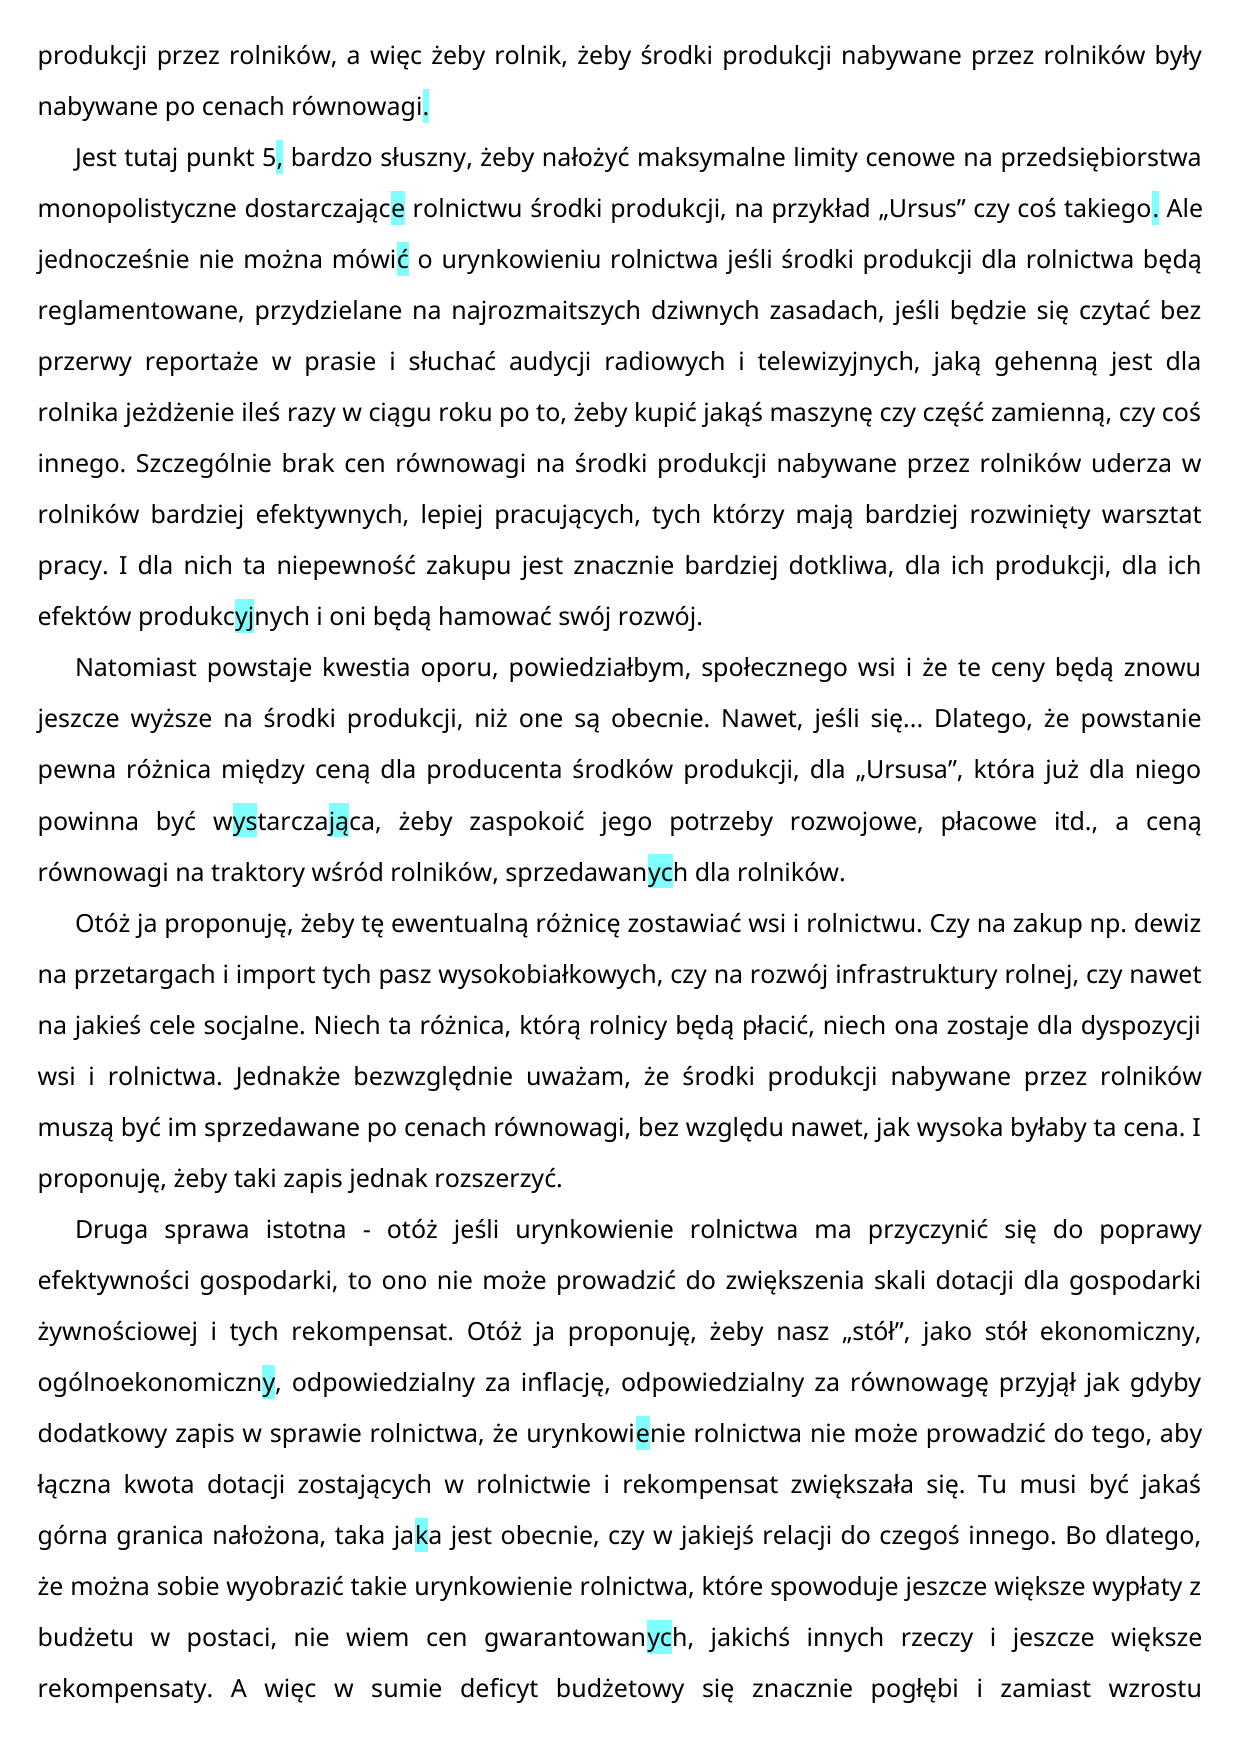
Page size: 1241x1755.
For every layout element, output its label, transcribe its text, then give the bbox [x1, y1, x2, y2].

text Druga sprawa istotna - otóż jeśli urynkowienie rolnictwa ma przyczynić się do poprawy efektywności gospodarki, to ono nie może prowadzić do zwiększenia skali dotacji dla gospodarki żywnościowej i tych rekompensat. Otóż ja proponuję, żeby nasz „stół”, jako stół ekonomiczny, ogólnoekonomiczny, odpowiedzialny za inflację, odpowiedzialny za równowagę przyjął jak gdyby dodatkowy zapis w sprawie rolnictwa, że urynkowienie rolnictwa nie może prowadzić do tego, aby łączna kwota dotacji zostających w rolnictwie i rekompensat zwiększała się. Tu musi być jakaś górna granica nałożona, taka jaka jest obecnie, czy w jakiejś relacji do czegoś innego. Bo dlatego, że można sobie wyobrazić takie urynkowienie rolnictwa, które spowoduje jeszcze większe wypłaty z budżetu w postaci, nie wiem cen gwarantowanych, jakichś innych rzeczy i jeszcze większe rekompensaty. A więc w sumie deficyt budżetowy się znacznie pogłębi i zamiast wzrostu [37, 1211, 1203, 1705]
text Jest tutaj punkt 5, bardzo słuszny, żeby nałożyć maksymalne limity cenowe na przedsiębiorstwa monopolistyczne dostarczające rolnictwu środki produkcji, na przykład „Ursus” czy coś takiego. Ale jednocześnie nie można mówić o urynkowieniu rolnictwa jeśli środki produkcji dla rolnictwa będą reglamentowane, przydzielane na najrozmaitszych dziwnych zasadach, jeśli będzie się czytać bez przerwy reportaże w prasie i słuchać audycji radiowych i telewizyjnych, jaką gehenną jest dla rolnika jeżdżenie ileś razy w ciągu roku po to, żeby kupić jakąś maszynę czy część zamienną, czy coś innego. Szczególnie brak cen równowagi na środki produkcji nabywane przez rolników uderza w rolników bardziej efektywnych, lepiej pracujących, tych którzy mają bardziej rozwinięty warsztat pracy. I dla nich ta niepewność zakupu jest znacznie bardziej dotkliwa, dla ich produkcji, dla ich efektów produkcyjnych i oni będą hamować swój rozwój. [37, 139, 1203, 633]
text Natomiast powstaje kwestia oporu, powiedziałbym, społecznego wsi i że te ceny będą znowu jeszcze wyższe na środki produkcji, niż one są obecnie. Nawet, jeśli się... Dlatego, że powstanie pewna różnica między ceną dla producenta środków produkcji, dla „Ursusa”, która już dla niego powinna być wystarczająca, żeby zaspokoić jego potrzeby rozwojowe, płacowe itd., a ceną równowagi na traktory wśród rolników, sprzedawanych dla rolników. [37, 650, 1203, 888]
text produkcji przez rolników, a więc żeby rolnik, żeby środki produkcji nabywane przez rolników były nabywane po cenach równowagi. [37, 37, 1203, 123]
text Otóż ja proponuję, żeby tę ewentualną różnicę zostawiać wsi i rolnictwu. Czy na zakup np. dewiz na przetargach i import tych pasz wysokobiałkowych, czy na rozwój infrastruktury rolnej, czy nawet na jakieś cele socjalne. Niech ta różnica, którą rolnicy będą płacić, niech ona zostaje dla dyspozycji wsi i rolnictwa. Jednakże bezwzględnie uważam, że środki produkcji nabywane przez rolników muszą być im sprzedawane po cenach równowagi, bez względu nawet, jak wysoka byłaby ta cena. I proponuję, żeby taki zapis jednak rozszerzyć. [37, 905, 1203, 1194]
